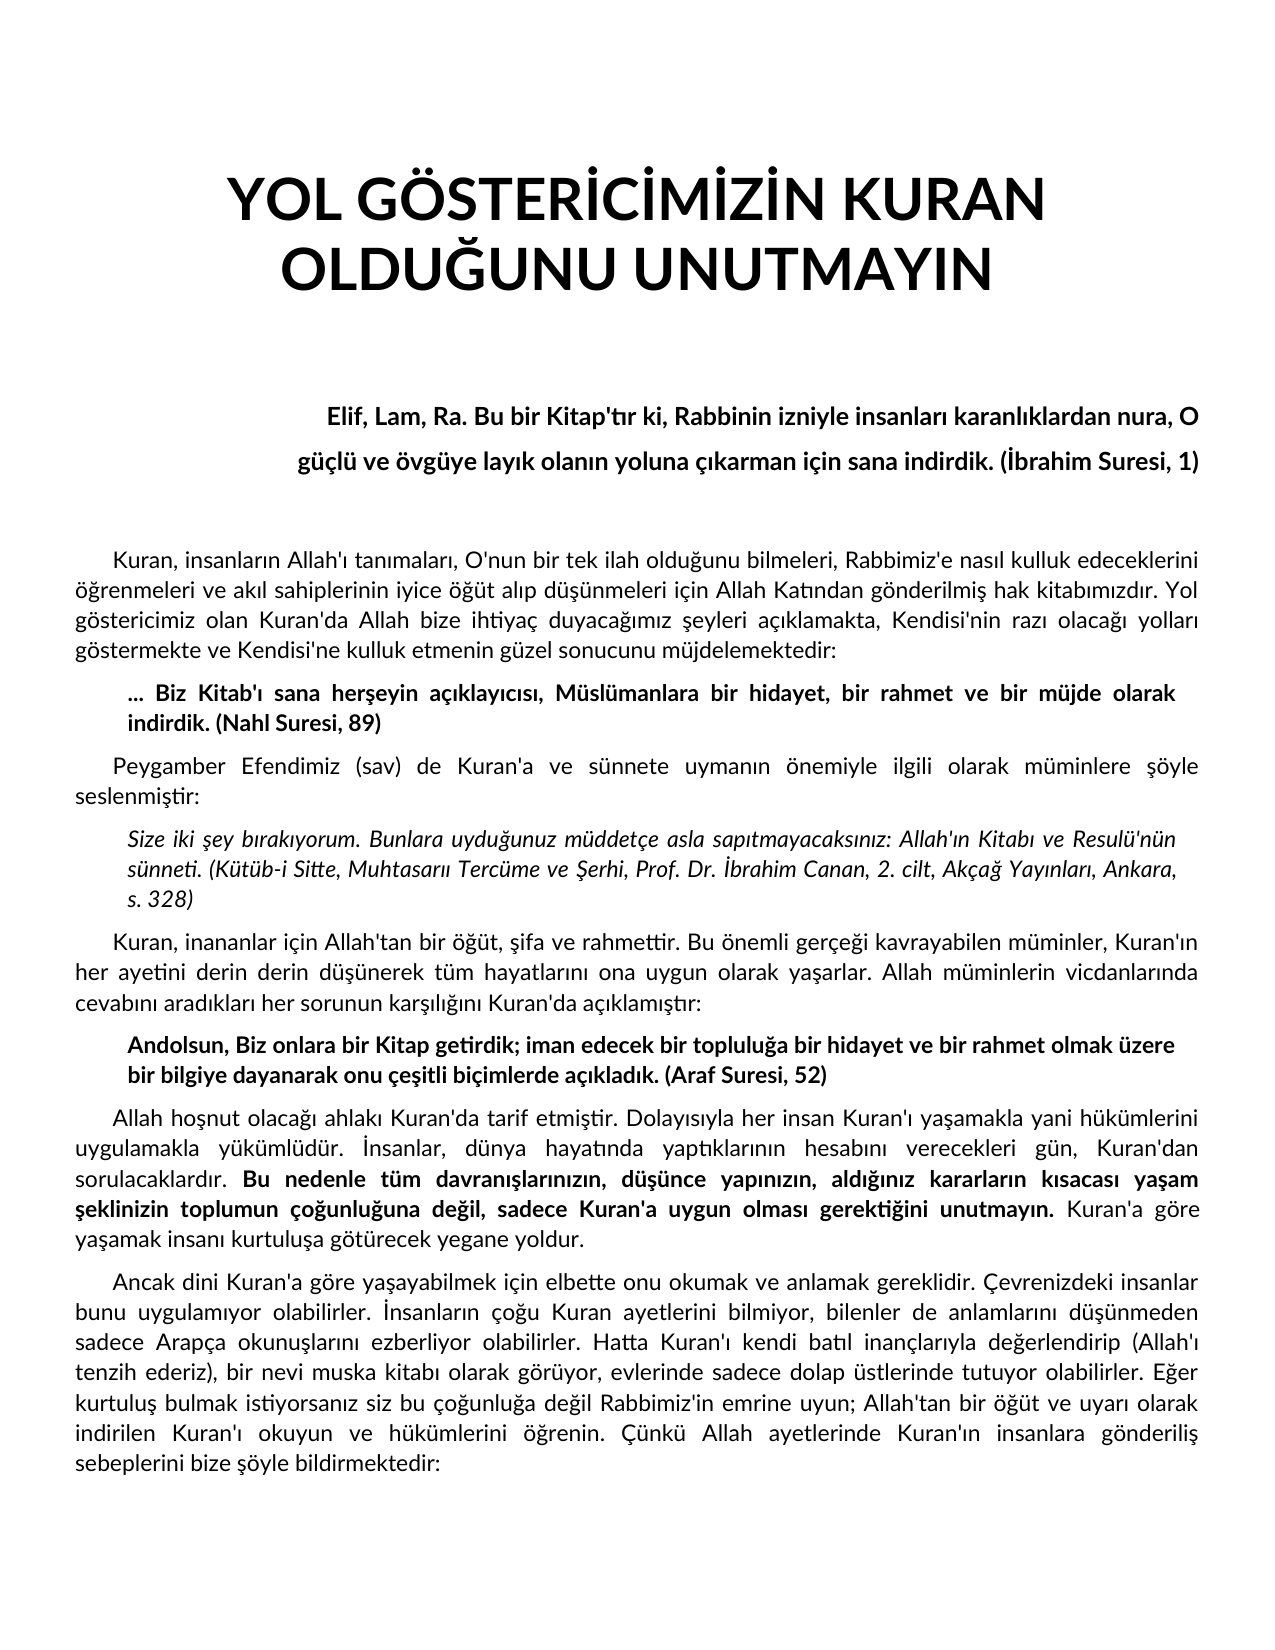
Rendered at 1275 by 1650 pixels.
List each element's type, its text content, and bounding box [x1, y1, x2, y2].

text Elif, Lam, Ra. Bu bir Kitap'tır ki, Rabbinin izniyle insanları karanlıklardan nura, O güçlü ve övgüye layık olanın yoluna çıkarman için sana indirdik. (İbrahim Suresi, 1) [193, 400, 1200, 475]
text Ancak dini Kuran'a göre yaşayabilmek için elbette onu okumak ve anlamak gereklidir. Çevrenizdeki insanlar bunu uygulamıyor olabilirler. İnsanların çoğu Kuran ayetlerini bilmiyor, bilenler de anlamlarını düşünmeden sadece Arapça okunuşlarını ezberliyor olabilirler. Hatta Kuran'ı kendi batıl inançlarıyla değerlendirip (Allah'ı tenzih ederiz), bir nevi muska kitabı olarak görüyor, evlerinde sadece dolap üstlerinde tutuyor olabilirler. Eğer kurtuluş bulmak istiyorsanız siz bu çoğunluğa değil Rabbimiz'in emrine uyun; Allah'tan bir öğüt ve uyarı olarak indirilen Kuran'ı okuyun ve hükümlerini öğrenin. Çünkü Allah ayetlerinde Kuran'ın insanlara gönderiliş sebeplerini bize şöyle bildirmektedir: [75, 1267, 1200, 1476]
text Allah hoşnut olacağı ahlakı Kuran'da tarif etmiştir. Dolayısıyla her insan Kuran'ı yaşamakla yani hükümlerini uygulamakla yükümlüdür. İnsanlar, dünya hayatında yaptıklarının hesabını verecekleri gün, Kuran'dan sorulacaklardır. Bu nedenle tüm davranışlarınızın, düşünce yapınızın, aldığınız kararların kısacası yaşam şeklinizin toplumun çoğunluğuna değil, sadece Kuran'a uygun olması gerektiğini unutmayın. Kuran'a göre yaşamak insanı kurtuluşa götürecek yegane yoldur. [75, 1104, 1200, 1252]
text Peygamber Efendimiz (sav) de Kuran'a ve sünnete uymanın önemiyle ilgili olarak müminlere şöyle seslenmiştir: [75, 752, 1200, 809]
text ... Biz Kitab'ı sana herşeyin açıklayıcısı, Müslümanlara bir hidayet, bir rahmet ve bir müjde olarak indirdik. (Nahl Suresi, 89) [127, 679, 1177, 737]
text Size iki şey bırakıyorum. Bunlara uyduğunuz müddetçe asla sapıtmayacaksınız: Allah'ın Kitabı ve Resulü'nün sünneti. (Kütüb-i Sitte, Muhtasarıı Tercüme ve Şerhi, Prof. Dr. İbrahim Canan, 2. cilt, Akçağ Yayınları, Ankara, s. 328) [127, 825, 1177, 913]
text Kuran, insanların Allah'ı tanımaları, O'nun bir tek ilah olduğunu bilmeleri, Rabbimiz'e nasıl kulluk edeceklerini öğrenmeleri ve akıl sahiplerinin iyice öğüt alıp düşünmeleri için Allah Katından gönderilmiş hak kitabımızdır. Yol göstericimiz olan Kuran'da Allah bize ihtiyaç duyacağımız şeyleri açıklamakta, Kendisi'nin razı olacağı yolları göstermekte ve Kendisi'ne kulluk etmenin güzel sonucunu müjdelemektedir: [75, 546, 1200, 664]
text Andolsun, Biz onlara bir Kitap getirdik; iman edecek bir topluluğa bir hidayet ve bir rahmet olmak üzere bir bilgiye dayanarak onu çeşitli biçimlerde açıkladık. (Araf Suresi, 52) [127, 1031, 1177, 1089]
subtitle YOL GÖSTERİCİMİZİN KURAN OLDUĞUNU UNUTMAYIN [75, 162, 1200, 302]
text Kuran, inananlar için Allah'tan bir öğüt, şifa ve rahmettir. Bu önemli gerçeği kavrayabilen müminler, Kuran'ın her ayetini derin derin düşünerek tüm hayatlarını ona uygun olarak yaşarlar. Allah müminlerin vicdanlarında cevabını aradıkları her sorunun karşılığını Kuran'da açıklamıştır: [75, 928, 1200, 1016]
